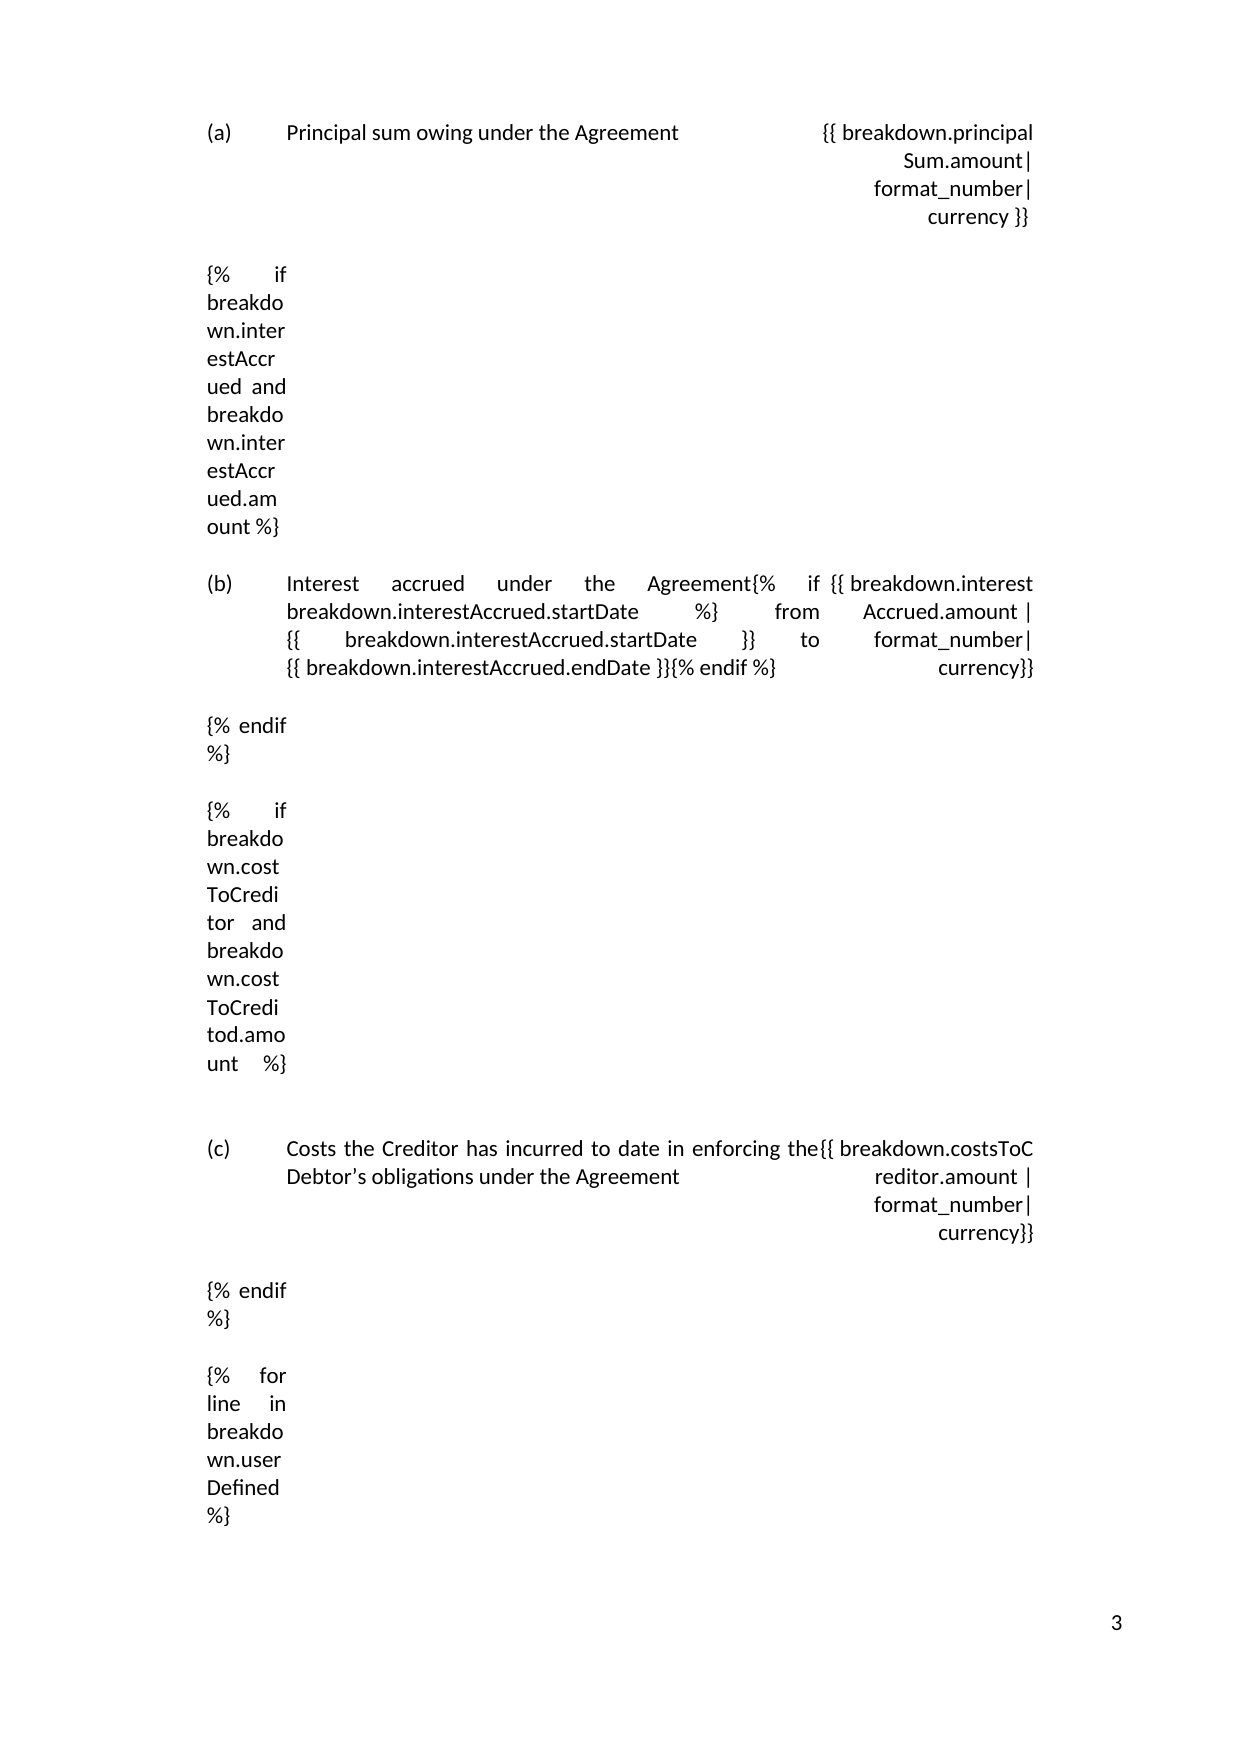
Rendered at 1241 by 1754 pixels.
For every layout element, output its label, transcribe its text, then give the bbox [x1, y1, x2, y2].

table_cell [286, 1361, 820, 1559]
table_cell [286, 1276, 820, 1361]
table_cell [286, 711, 820, 796]
table_cell {{ breakdown.interestAccrued.amount |format_number|currency}} [820, 569, 1033, 711]
table_cell [286, 796, 820, 1134]
table_cell [207, 1134, 286, 1276]
table_cell {% endif %} [207, 1276, 286, 1361]
table_cell [286, 260, 820, 569]
table_cell [820, 1361, 1033, 1559]
table_cell Costs the Creditor has incurred to date in enforcing the Debtor’s obligations under the Agreement [286, 1134, 820, 1276]
table_cell Interest accrued under the Agreement{% if breakdown.interestAccrued.startDate %} from {{ breakdown.interestAccrued.startDate }} to {{ breakdown.interestAccrued.endDate }}{% endif %} [286, 569, 820, 711]
table_cell {% if breakdown.costToCreditor and breakdown.costToCreditod.amount %} [207, 796, 286, 1134]
table_header Principal sum owing under the Agreement [286, 118, 820, 260]
table_cell [820, 711, 1033, 796]
table_cell [820, 796, 1033, 1134]
table_header [207, 118, 286, 260]
table_cell {{ breakdown.costsToCreditor.amount |format_number|currency}} [820, 1134, 1033, 1276]
table_cell [207, 569, 286, 711]
table_cell {% for line in breakdown.userDefined %} [207, 1361, 286, 1559]
table_cell {% endif %} [207, 711, 286, 796]
table_cell {% if breakdown.interestAccrued and breakdown.interestAccrued.amount %} [207, 260, 286, 569]
table_cell [820, 260, 1033, 569]
table_header {{ breakdown.principalSum.amount| format_number|currency }} [820, 118, 1033, 260]
table_cell [820, 1276, 1033, 1361]
